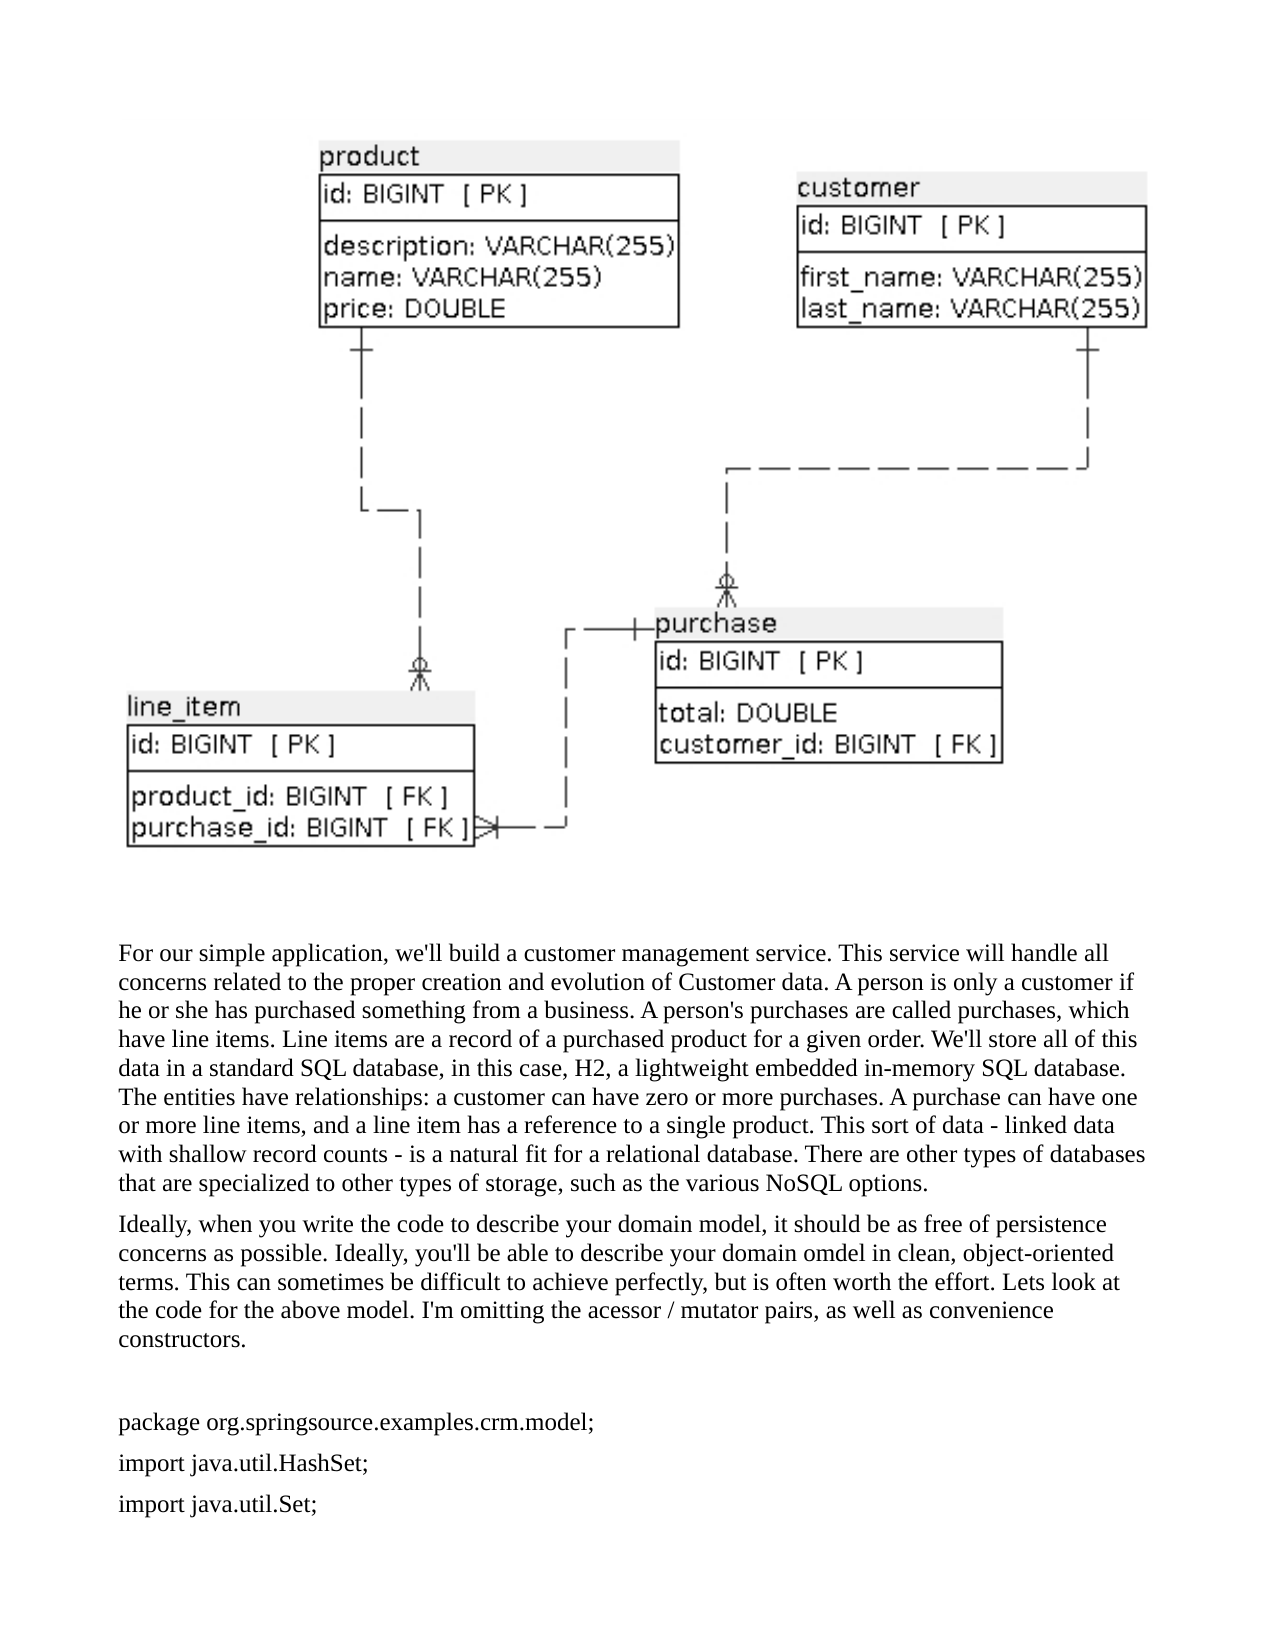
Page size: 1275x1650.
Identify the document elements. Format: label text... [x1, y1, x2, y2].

text import java.util.Set; [118, 1489, 1157, 1518]
text package org.springsource.examples.crm.model; [118, 1407, 1157, 1436]
picture [121, 118, 1154, 856]
text Ideally, when you write the code to describe your domain model, it should be as free of persistence concerns as possible. Ideally, you'll be able to describe your domain omdel in clean, object-oriented terms. This can sometimes be difficult to achieve perfectly, but is often worth the effort. Lets look at the code for the above model. I'm omitting the acessor / mutator pairs, as well as convenience constructors. [118, 1209, 1157, 1353]
text For our simple application, we'll build a customer management service. This service will handle all concerns related to the proper creation and evolution of Customer data. A person is only a customer if he or she has purchased something from a business. A person's purchases are called purchases, which have line items. Line items are a record of a purchased product for a given order. We'll store all of this data in a standard SQL database, in this case, H2, a lightweight embedded in-memory SQL database. The entities have relationships: a customer can have zero or more purchases. A purchase can have one or more line items, and a line item has a reference to a single product. This sort of data - linked data with shallow record counts - is a natural fit for a relational database. There are other types of databases that are specialized to other types of storage, such as the various NoSQL options. [118, 938, 1157, 1197]
text import java.util.HashSet; [118, 1448, 1157, 1477]
